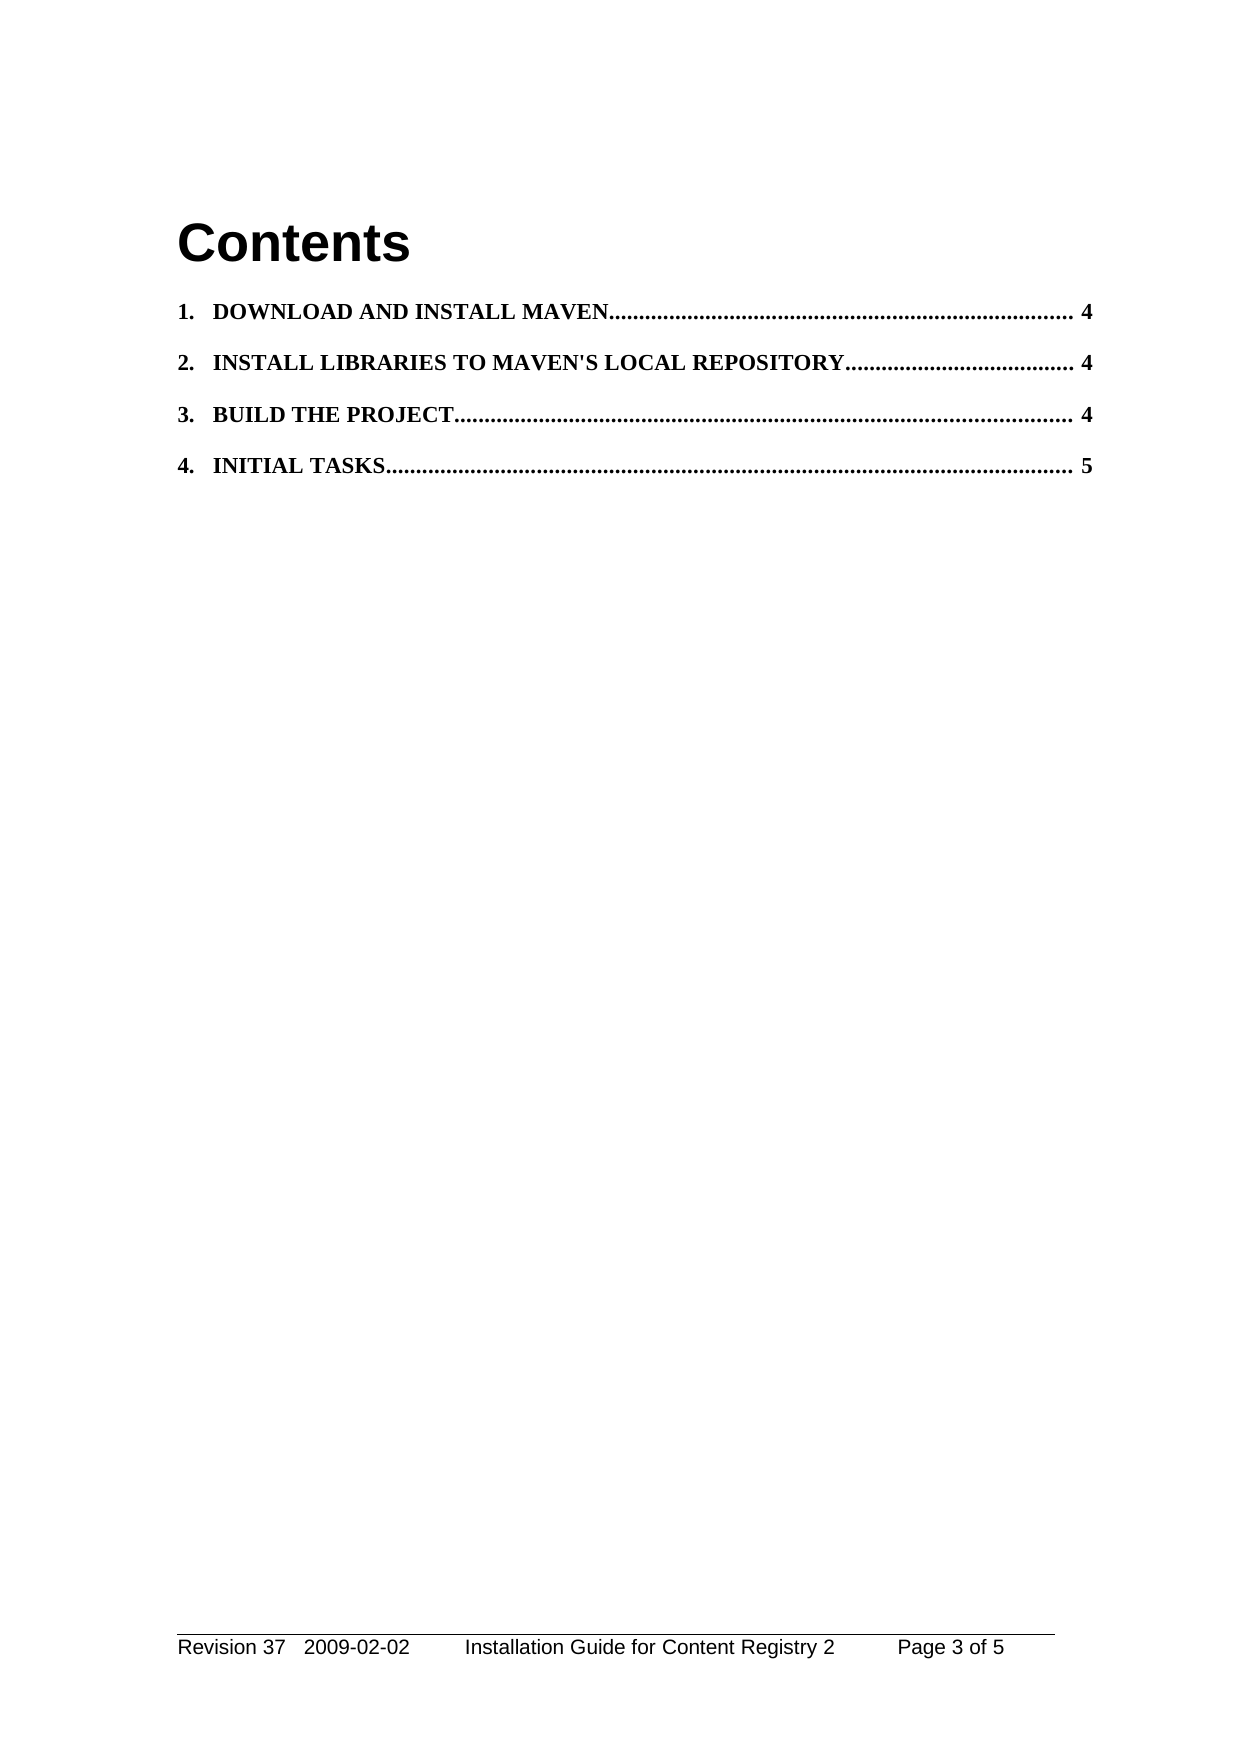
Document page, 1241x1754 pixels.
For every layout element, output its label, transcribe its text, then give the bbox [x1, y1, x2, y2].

text 4. Initial tasks 5 [177, 452, 1092, 479]
text 3. Build the project 4 [177, 401, 1092, 427]
subtitle Contents [177, 210, 1092, 273]
text 1. Download and install Maven 4 [177, 298, 1092, 324]
text 2. Install libraries to Maven's local repository 4 [177, 349, 1092, 376]
